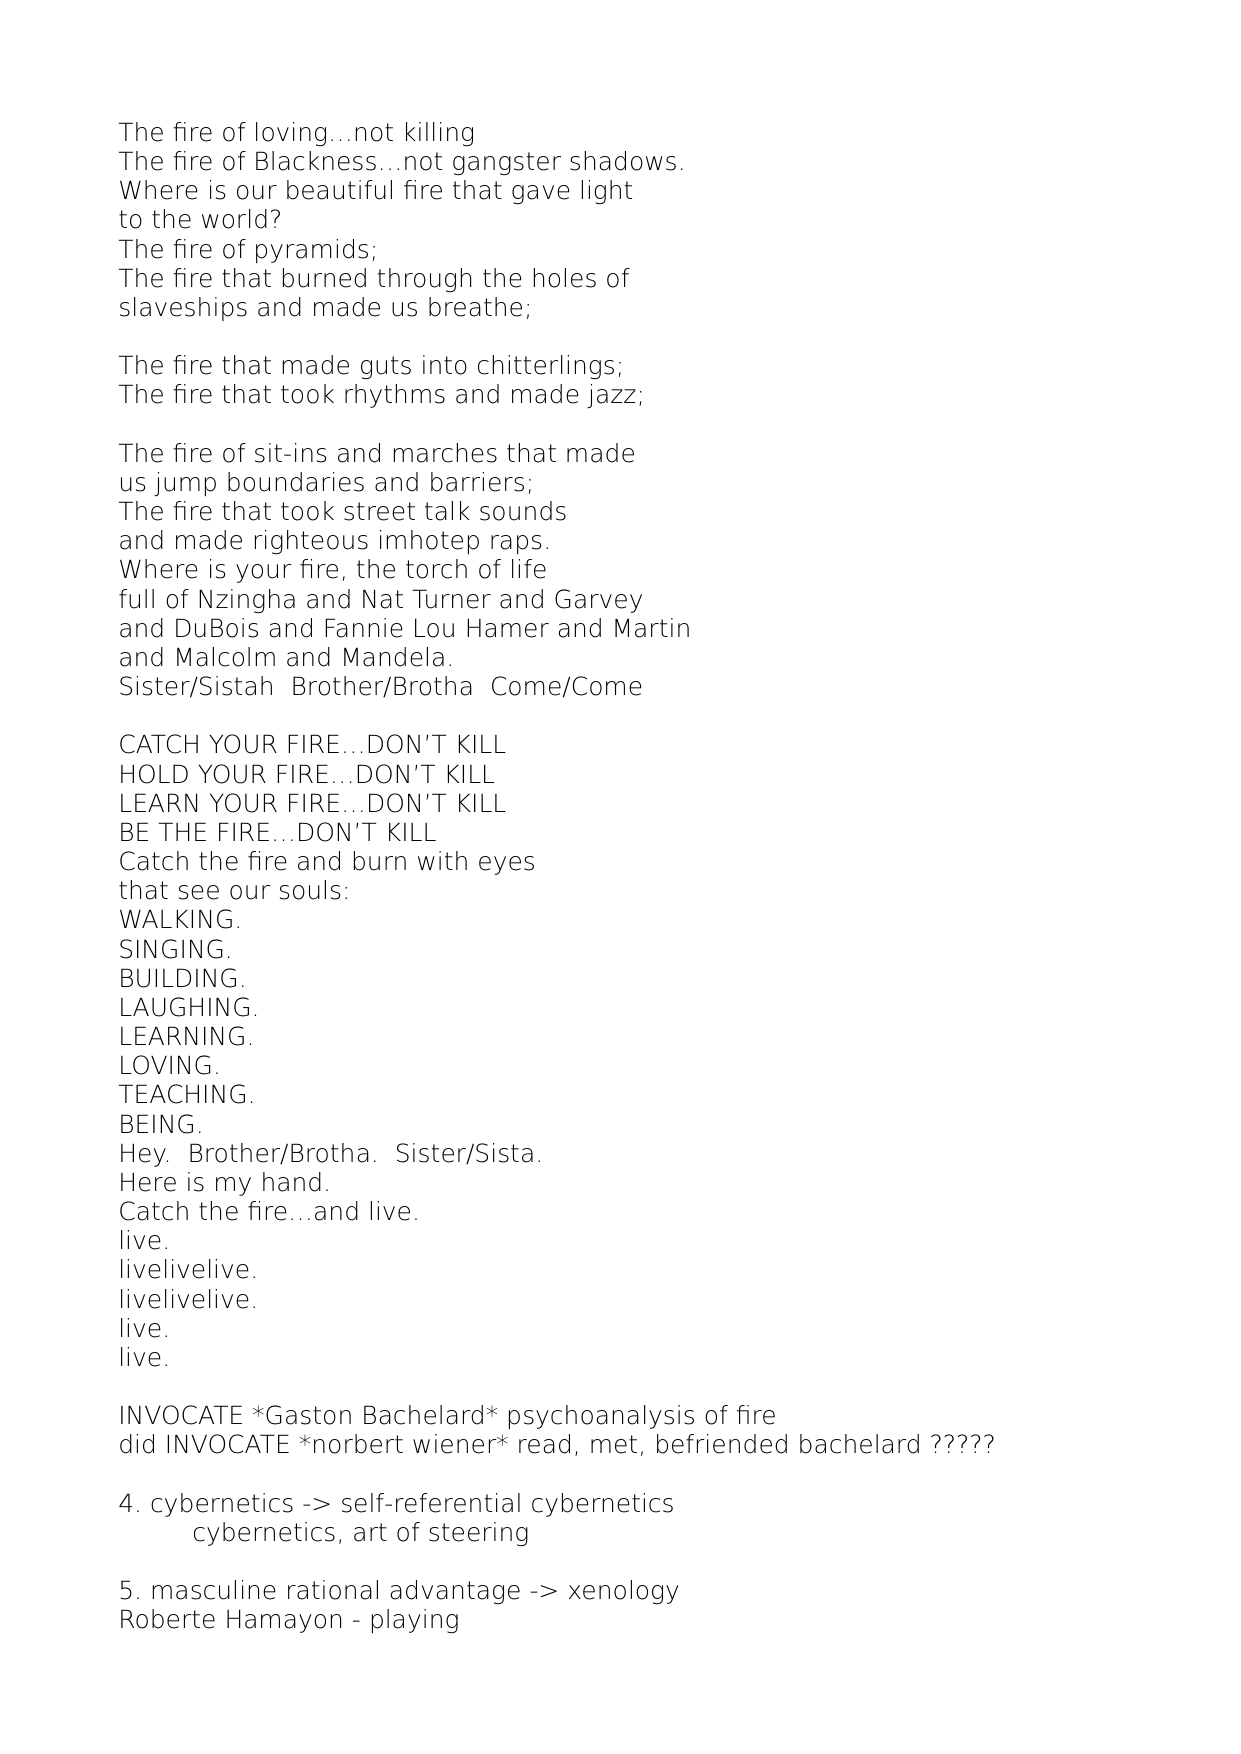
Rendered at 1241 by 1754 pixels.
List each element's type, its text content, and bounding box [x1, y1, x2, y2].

text 4. cybernetics -> self-referential cybernetics [118, 1489, 1122, 1518]
text 5. masculine rational advantage -> xenology [118, 1576, 1122, 1606]
text that see our souls: [118, 876, 1122, 906]
text LEARNING. [118, 1022, 1122, 1051]
text Catch the fire and burn with eyes [118, 847, 1122, 876]
text cybernetics, art of steering [118, 1518, 1122, 1547]
text Where is your fire, the torch of life [118, 556, 1122, 585]
text WALKING. [118, 906, 1122, 935]
text LEARN YOUR FIRE…DON’T KILL [118, 789, 1122, 818]
text Hey. Brother/Brotha. Sister/Sista. [118, 1139, 1122, 1168]
text CATCH YOUR FIRE…DON’T KILL [118, 731, 1122, 760]
text Sister/Sistah Brother/Brotha Come/Come [118, 672, 1122, 701]
text HOLD YOUR FIRE…DON’T KILL [118, 760, 1122, 789]
text BUILDING. [118, 964, 1122, 993]
text BEING. [118, 1110, 1122, 1139]
text LAUGHING. [118, 993, 1122, 1022]
text live. [118, 1226, 1122, 1256]
text and made righteous imhotep raps. [118, 526, 1122, 556]
text Where is our beautiful fire that gave light [118, 176, 1122, 206]
text did INVOCATE *norbert wiener* read, met, befriended bachelard ????? [118, 1431, 1122, 1460]
text The fire that took street talk sounds [118, 497, 1122, 526]
text TEACHING. [118, 1081, 1122, 1110]
text live. [118, 1343, 1122, 1372]
text slaveships and made us breathe; [118, 293, 1122, 322]
text Catch the fire…and live. [118, 1197, 1122, 1226]
text livelivelive. [118, 1285, 1122, 1314]
text and Malcolm and Mandela. [118, 643, 1122, 672]
text The fire that made guts into chitterlings; [118, 351, 1122, 381]
text The fire that took rhythms and made jazz; [118, 381, 1122, 410]
text livelivelive. [118, 1256, 1122, 1285]
text The fire of sit-ins and marches that made [118, 439, 1122, 468]
text and DuBois and Fannie Lou Hamer and Martin [118, 614, 1122, 643]
text INVOCATE *Gaston Bachelard* psychoanalysis of fire [118, 1401, 1122, 1431]
text BE THE FIRE…DON’T KILL [118, 818, 1122, 847]
text The fire that burned through the holes of [118, 264, 1122, 293]
text SINGING. [118, 935, 1122, 964]
text Here is my hand. [118, 1168, 1122, 1197]
text The fire of Blackness…not gangster shadows. [118, 147, 1122, 176]
text live. [118, 1314, 1122, 1343]
text Roberte Hamayon - playing [118, 1606, 1122, 1635]
text The fire of pyramids; [118, 235, 1122, 264]
text The fire of loving…not killing [118, 118, 1122, 147]
text us jump boundaries and barriers; [118, 468, 1122, 497]
text to the world? [118, 206, 1122, 235]
text LOVING. [118, 1051, 1122, 1081]
text full of Nzingha and Nat Turner and Garvey [118, 585, 1122, 614]
